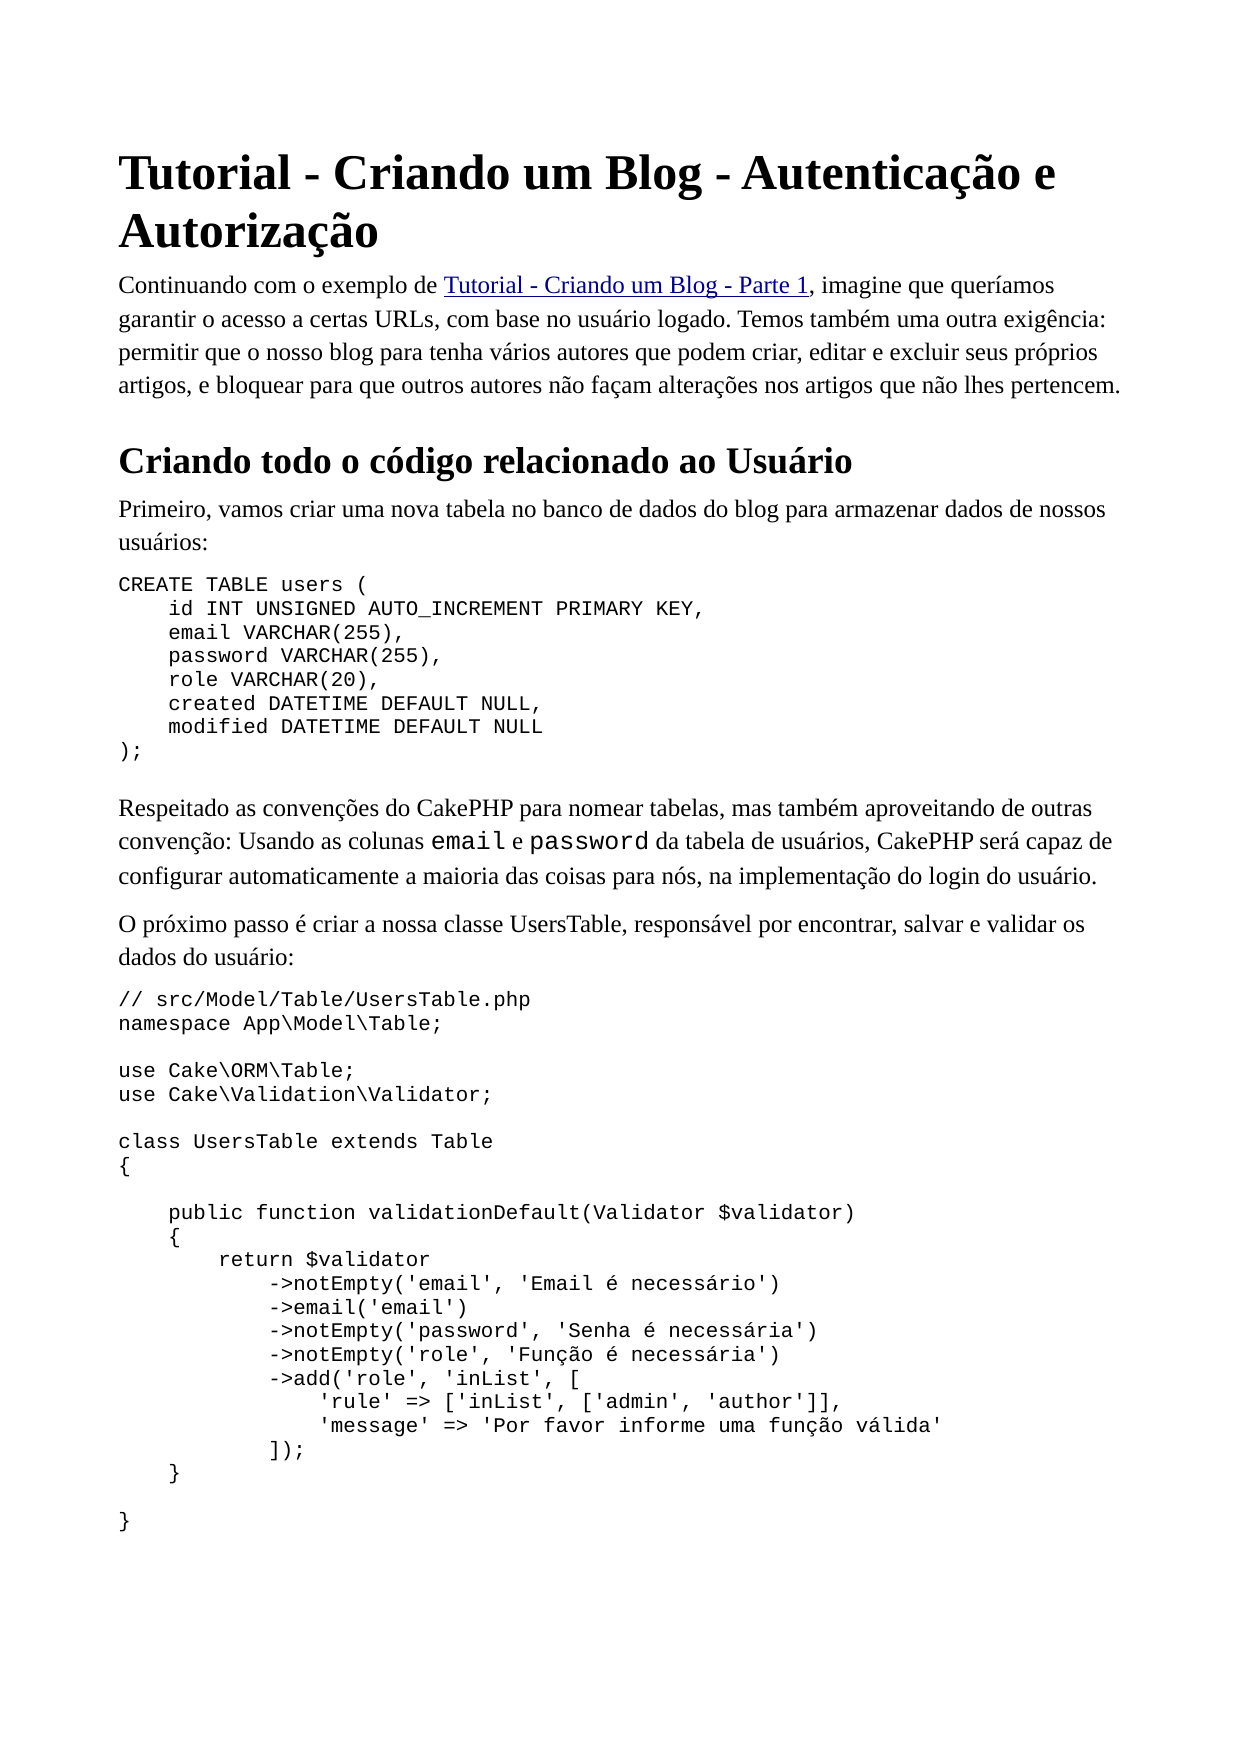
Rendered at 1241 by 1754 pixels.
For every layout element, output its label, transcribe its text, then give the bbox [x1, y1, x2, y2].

text 'message' => 'Por favor informe uma função válida' [118, 1415, 1122, 1439]
text { [118, 1226, 1122, 1249]
text id INT UNSIGNED AUTO_INCREMENT PRIMARY KEY, [118, 598, 1122, 622]
subtitle Criando todo o código relacionado ao Usuário [118, 438, 1122, 481]
text ->notEmpty('password', 'Senha é necessária') [118, 1320, 1122, 1344]
text } [118, 1462, 1122, 1486]
text ->notEmpty('role', 'Função é necessária') [118, 1344, 1122, 1368]
text O próximo passo é criar a nossa classe UsersTable, responsável por encontrar, salvar e validar os dados do usuário: [118, 909, 1122, 971]
text ]); [118, 1439, 1122, 1462]
text CREATE TABLE users ( [118, 574, 1122, 598]
text namespace App\Model\Table; [118, 1013, 1122, 1037]
text created DATETIME DEFAULT NULL, [118, 693, 1122, 716]
text public function validationDefault(Validator $validator) [118, 1202, 1122, 1226]
text modified DATETIME DEFAULT NULL [118, 716, 1122, 740]
text use Cake\ORM\Table; [118, 1060, 1122, 1084]
text email VARCHAR(255), [118, 622, 1122, 645]
text class UsersTable extends Table [118, 1131, 1122, 1155]
text ->notEmpty('email', 'Email é necessário') [118, 1273, 1122, 1297]
text ->add('role', 'inList', [ [118, 1368, 1122, 1391]
subtitle Tutorial - Criando um Blog - Autenticação e Autorização [118, 143, 1122, 258]
text 'rule' => ['inList', ['admin', 'author']], [118, 1391, 1122, 1415]
text return $validator [118, 1249, 1122, 1273]
text ); [118, 740, 1122, 763]
text Primeiro, vamos criar uma nova tabela no banco de dados do blog para armazenar dados de nossos usuários: [118, 494, 1122, 556]
text ->email('email') [118, 1297, 1122, 1320]
text // src/Model/Table/UsersTable.php [118, 989, 1122, 1013]
text use Cake\Validation\Validator; [118, 1084, 1122, 1108]
text } [118, 1509, 1122, 1533]
text role VARCHAR(20), [118, 669, 1122, 693]
text Continuando com o exemplo de Tutorial - Criando um Blog - Parte 1, imagine que queríamos garantir o acesso a certas URLs, com base no usuário logado. Temos também uma outra exigência: permitir que o nosso blog para tenha vários autores que podem criar, editar e excluir seus próprios artigos, e bloquear para que outros autores não façam alterações nos artigos que não lhes pertencem. [118, 271, 1122, 398]
text { [118, 1155, 1122, 1178]
text Respeitado as convenções do CakePHP para nomear tabelas, mas também aproveitando de outras convenção: Usando as colunas email e password da tabela de usuários, CakePHP será capaz de configurar automaticamente a maioria das coisas para nós, na implementação do login do usuário. [118, 793, 1122, 890]
text password VARCHAR(255), [118, 645, 1122, 669]
